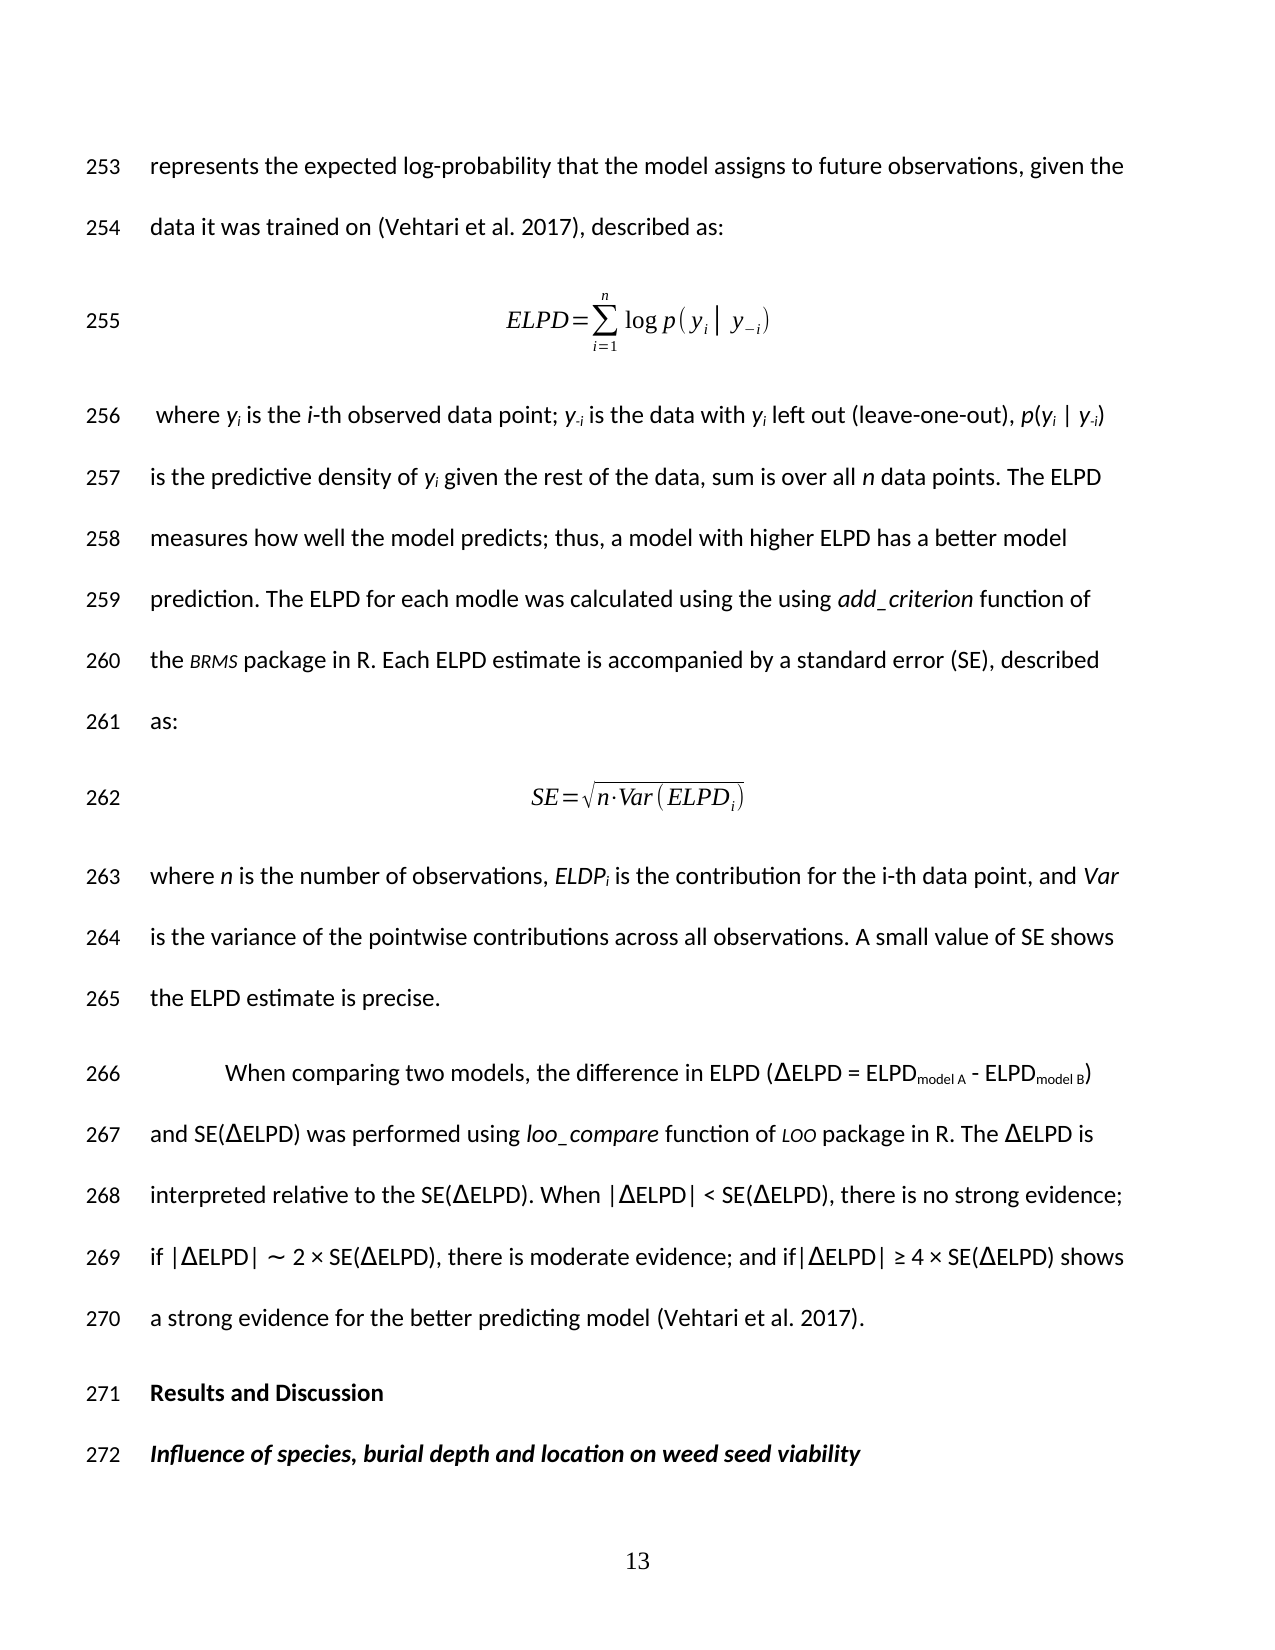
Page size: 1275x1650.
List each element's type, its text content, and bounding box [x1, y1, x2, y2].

text When comparing two models, the difference in ELPD (ΔELPD = ELPDmodel A - ELPDmodel B) and SE(ΔELPD) was performed using loo_compare function of loo package in R. The ΔELPD is interpreted relative to the SE(ΔELPD). When |ΔELPD| < SE(ΔELPD), there is no strong evidence; if |ΔELPD| ~ 2 × SE(ΔELPD), there is moderate evidence; and if|ΔELPD| ≥ 4 × SE(ΔELPD) shows a strong evidence for the better predicting model (Vehtari et al. 2017). [150, 1058, 1125, 1332]
text where yi is the i-th observed data point; y-i is the data with yi left out (leave-one-out), p(yi | y-i) is the predictive density of yi given the rest of the data, sum is over all n data points. The ELPD measures how well the model predicts; thus, a model with higher ELPD has a better model prediction. The ELPD for each modle was calculated using the using add_criterion function of the brms package in R. Each ELPD estimate is accompanied by a standard error (SE), described as: [150, 399, 1125, 735]
subtitle Results and Discussion [150, 1377, 1125, 1408]
text represents the expected log-probability that the model assigns to future observations, given the data it was trained on (Vehtari et al. 2017), described as: [150, 150, 1125, 242]
text Influence of species, burial depth and location on weed seed viability [150, 1438, 1125, 1469]
text where n is the number of observations, ELDPi is the contribution for the i-th data point, and Var is the variance of the pointwise contributions across all observations. A small value of SE shows the ELPD estimate is precise. [150, 860, 1125, 1012]
